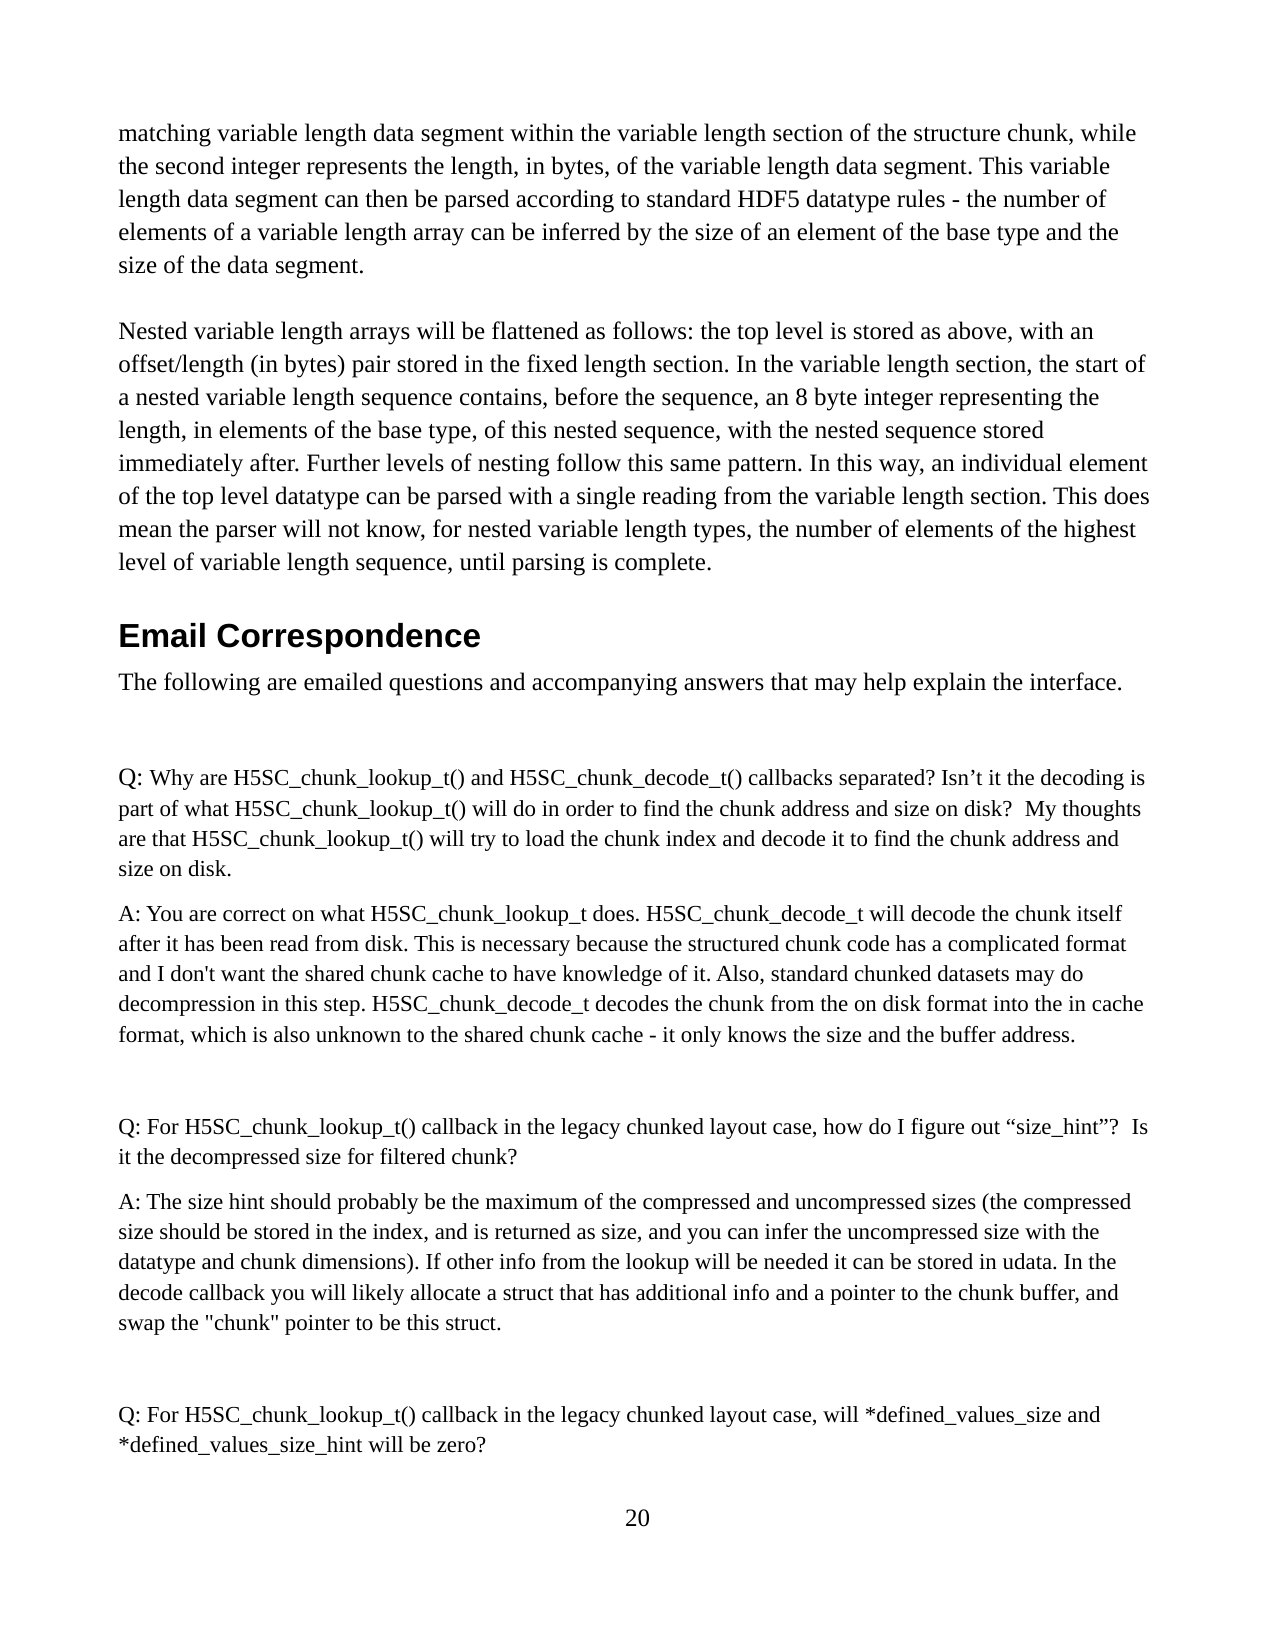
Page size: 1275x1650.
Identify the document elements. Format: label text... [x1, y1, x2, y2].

text Q: For H5SC_chunk_lookup_t() callback in the legacy chunked layout case, how do I figure out “size_hint”? Is it the decompressed size for filtered chunk? [118, 1113, 1157, 1169]
subtitle Email Correspondence [118, 616, 1157, 654]
text matching variable length data segment within the variable length section of the structure chunk, while the second integer represents the length, in bytes, of the variable length data segment. This variable length data segment can then be parsed according to standard HDF5 datatype rules - the number of elements of a variable length array can be inferred by the size of an element of the base type and the size of the data segment. Nested variable length arrays will be flattened as follows: the top level is stored as above, with an offset/length (in bytes) pair stored in the fixed length section. In the variable length section, the start of a nested variable length sequence contains, before the sequence, an 8 byte integer representing the length, in elements of the base type, of this nested sequence, with the nested sequence stored immediately after. Further levels of nesting follow this same pattern. In this way, an individual element of the top level datatype can be parsed with a single reading from the variable length section. This does mean the parser will not know, for nested variable length types, the number of elements of the highest level of variable length sequence, until parsing is complete. [118, 118, 1157, 576]
text The following are emailed questions and accompanying answers that may help explain the interface. [118, 667, 1157, 696]
text Q: Why are H5SC_chunk_lookup_t() and H5SC_chunk_decode_t() callbacks separated? Isn’t it the decoding is part of what H5SC_chunk_lookup_t() will do in order to find the chunk address and size on disk? My thoughts are that H5SC_chunk_lookup_t() will try to load the chunk index and decode it to find the chunk address and size on disk. [118, 762, 1157, 881]
text A: You are correct on what H5SC_chunk_lookup_t does. H5SC_chunk_decode_t will decode the chunk itself after it has been read from disk. This is necessary because the structured chunk code has a complicated format and I don't want the shared chunk cache to have knowledge of it. Also, standard chunked datasets may do decompression in this step. H5SC_chunk_decode_t decodes the chunk from the on disk format into the in cache format, which is also unknown to the shared chunk cache - it only knows the size and the buffer address. [118, 900, 1157, 1047]
text Q: For H5SC_chunk_lookup_t() callback in the legacy chunked layout case, will *defined_values_size and *defined_values_size_hint will be zero? [118, 1401, 1157, 1458]
text A: The size hint should probably be the maximum of the compressed and uncompressed sizes (the compressed size should be stored in the index, and is returned as size, and you can infer the uncompressed size with the datatype and chunk dimensions). If other info from the lookup will be needed it can be stored in udata. In the decode callback you will likely allocate a struct that has additional info and a pointer to the chunk buffer, and swap the "chunk" pointer to be this struct. [118, 1188, 1157, 1335]
